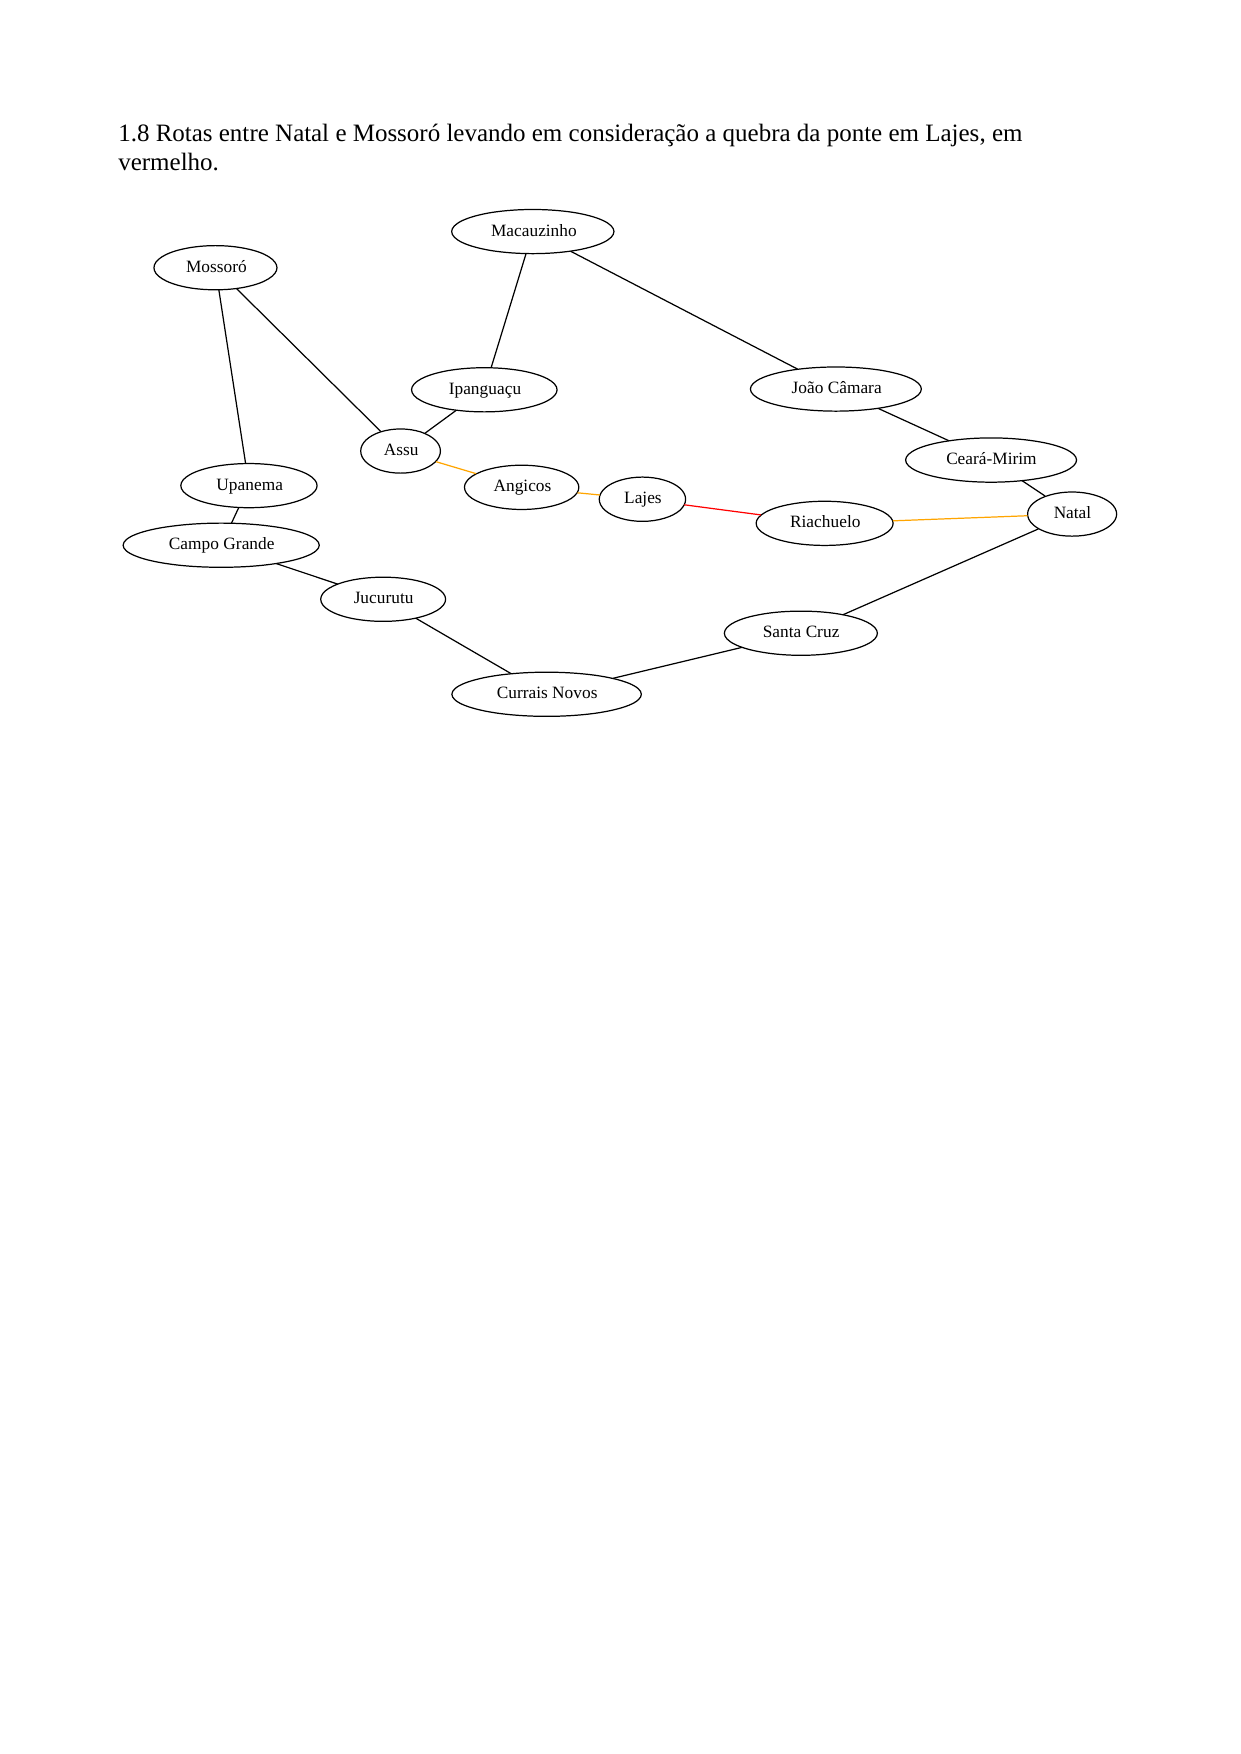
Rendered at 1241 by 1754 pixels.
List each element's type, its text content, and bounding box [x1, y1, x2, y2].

text 1.8 Rotas entre Natal e Mossoró levando em consideração a quebra da ponte em Lajes, em vermelho. [118, 118, 1122, 176]
